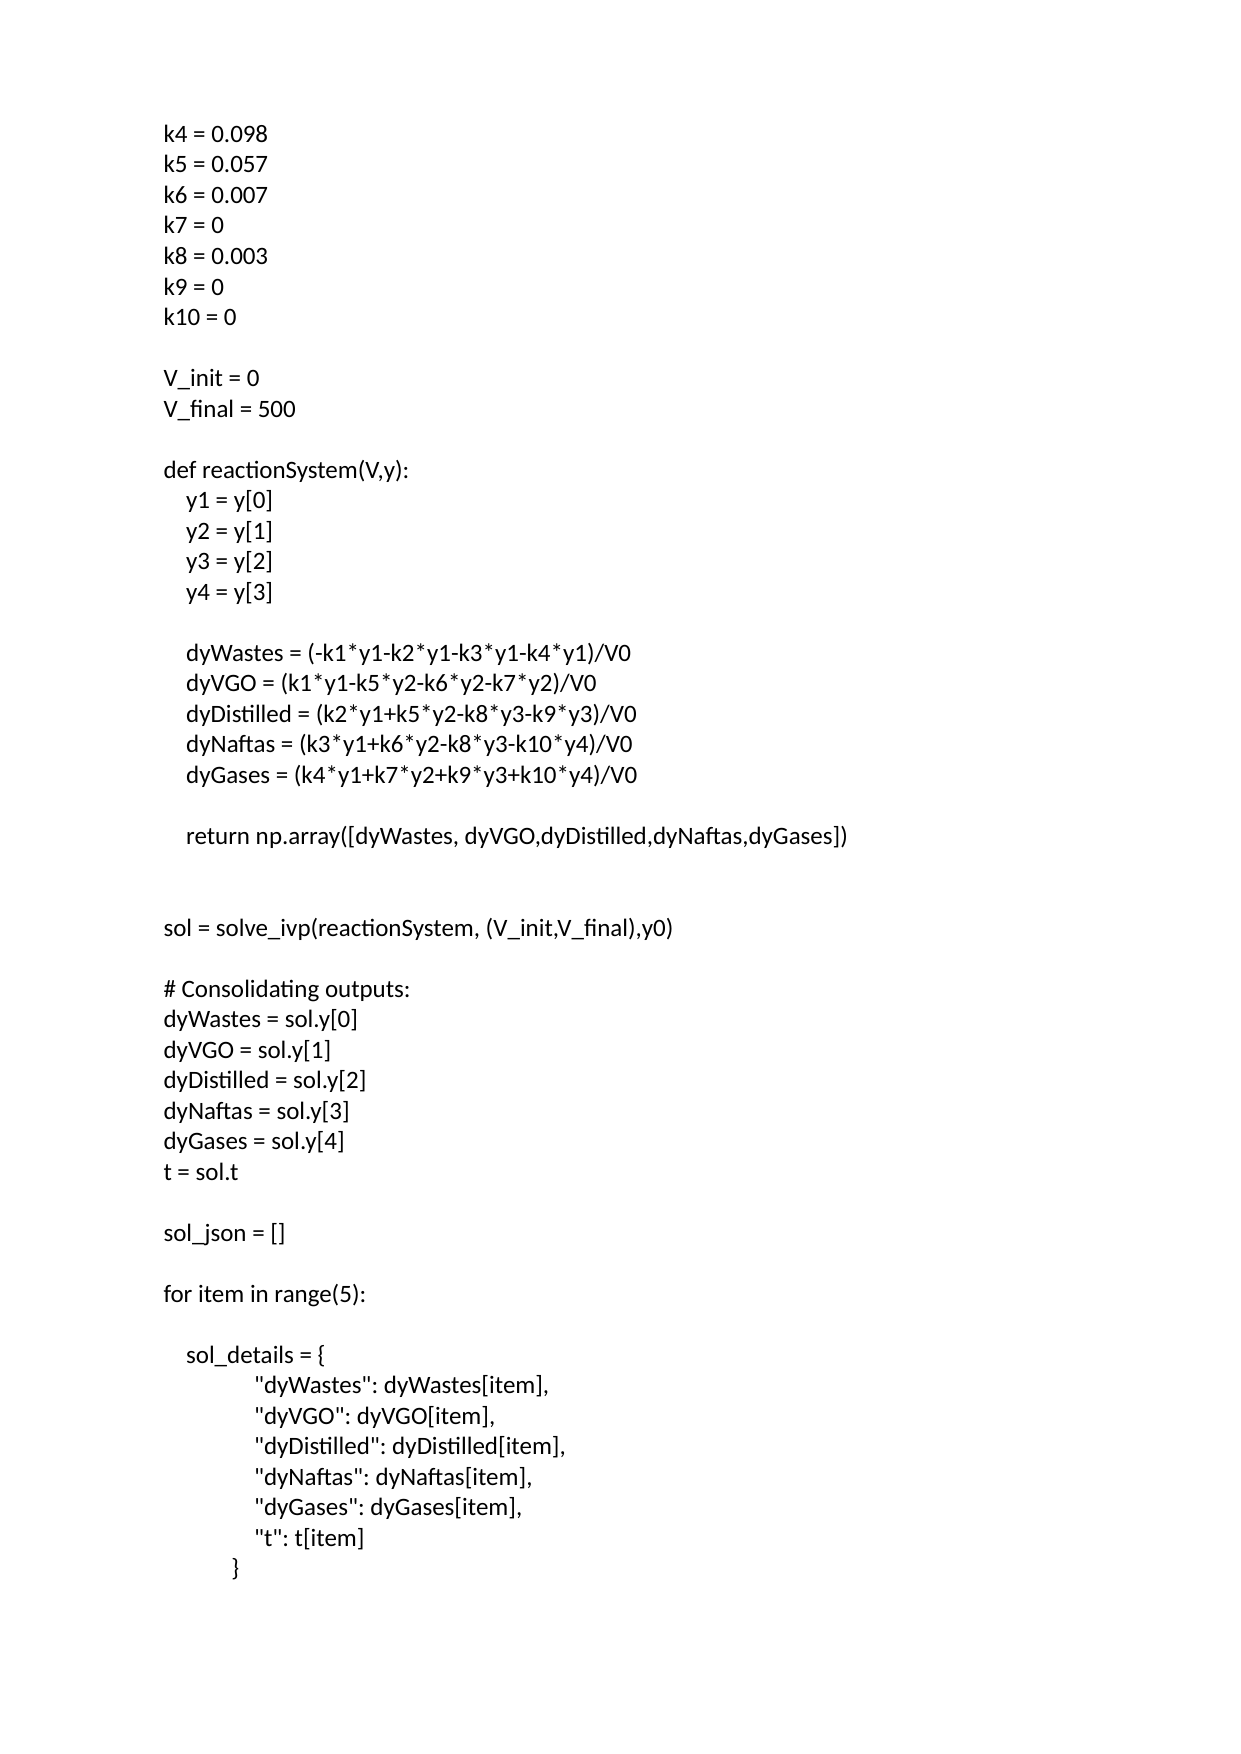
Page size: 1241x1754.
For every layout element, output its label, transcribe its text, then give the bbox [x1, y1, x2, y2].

text dyGases = (k4*y1+k7*y2+k9*y3+k10*y4)/V0 [118, 759, 1122, 789]
text sol_details = { [118, 1339, 1122, 1369]
text "dyNaftas": dyNaftas[item], [118, 1461, 1122, 1492]
text k9 = 0 [118, 271, 1122, 301]
text k10 = 0 [118, 301, 1122, 332]
text V_init = 0 [118, 362, 1122, 393]
text "dyGases": dyGases[item], [118, 1492, 1122, 1522]
text k6 = 0.007 [118, 179, 1122, 210]
text dyDistilled = (k2*y1+k5*y2-k8*y3-k9*y3)/V0 [118, 698, 1122, 728]
text y1 = y[0] [118, 484, 1122, 515]
text y2 = y[1] [118, 515, 1122, 545]
text dyNaftas = (k3*y1+k6*y2-k8*y3-k10*y4)/V0 [118, 728, 1122, 759]
text k5 = 0.057 [118, 149, 1122, 179]
text sol_json = [] [118, 1217, 1122, 1247]
text dyVGO = (k1*y1-k5*y2-k6*y2-k7*y2)/V0 [118, 667, 1122, 698]
text V_final = 500 [118, 393, 1122, 423]
text y4 = y[3] [118, 576, 1122, 606]
text k8 = 0.003 [118, 240, 1122, 271]
text } [118, 1553, 1122, 1583]
text "t": t[item] [118, 1522, 1122, 1553]
text return np.array([dyWastes, dyVGO,dyDistilled,dyNaftas,dyGases]) [118, 820, 1122, 851]
text "dyWastes": dyWastes[item], [118, 1369, 1122, 1400]
text k7 = 0 [118, 210, 1122, 240]
text def reactionSystem(V,y): [118, 454, 1122, 484]
text sol = solve_ivp(reactionSystem, (V_init,V_final),y0) [118, 912, 1122, 942]
text k4 = 0.098 [118, 118, 1122, 149]
text "dyVGO": dyVGO[item], [118, 1400, 1122, 1431]
text dyNaftas = sol.y[3] [118, 1095, 1122, 1125]
text t = sol.t [118, 1156, 1122, 1186]
text y3 = y[2] [118, 545, 1122, 576]
text for item in range(5): [118, 1278, 1122, 1308]
text dyWastes = sol.y[0] [118, 1003, 1122, 1034]
text dyDistilled = sol.y[2] [118, 1064, 1122, 1095]
text # Consolidating outputs: [118, 973, 1122, 1003]
text dyVGO = sol.y[1] [118, 1034, 1122, 1064]
text dyGases = sol.y[4] [118, 1125, 1122, 1156]
text dyWastes = (-k1*y1-k2*y1-k3*y1-k4*y1)/V0 [118, 637, 1122, 667]
text "dyDistilled": dyDistilled[item], [118, 1431, 1122, 1461]
